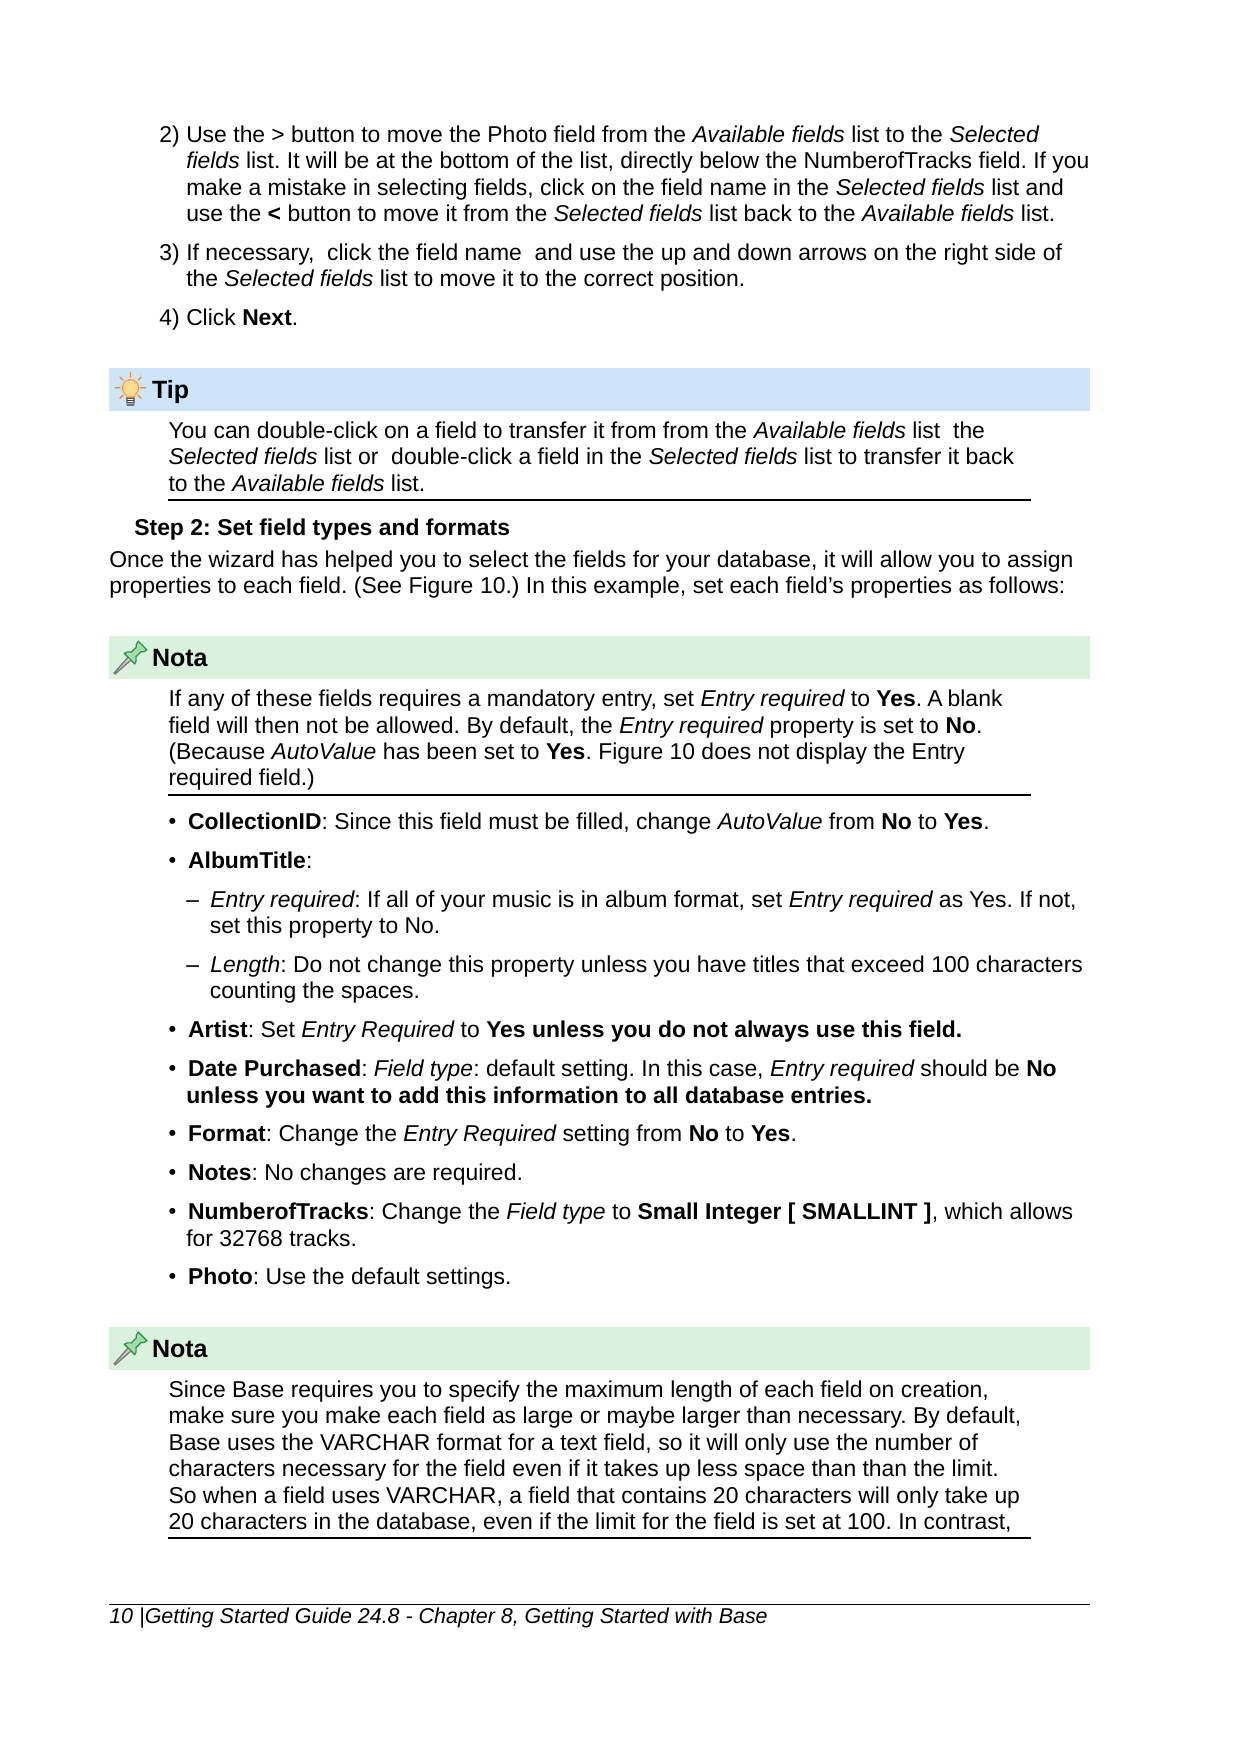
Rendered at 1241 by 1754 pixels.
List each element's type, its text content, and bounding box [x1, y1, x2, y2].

list Length: Do not change this property unless you have titles that exceed 100 characters counting the spaces. [186, 951, 1090, 1004]
text You can double-click on a field to transfer it from from the Available fields list the Selected fields list or double-click a field in the Selected fields list to transfer it back to the Available fields list. [168, 417, 1031, 499]
subtitle Nota [109, 1327, 1090, 1370]
list Artist: Set Entry Required to Yes unless you do not always use this field. [168, 1016, 1090, 1043]
text Since Base requires you to specify the maximum length of each field on creation, make sure you make each field as large or maybe larger than necessary. By default, Base uses the VARCHAR format for a text field, so it will only use the number of characters necessary for the field even if it takes up less space than than the limit. So when a field uses VARCHAR, a field that contains 20 characters will only take up 20 characters in the database, even if the limit for the field is set at 100. In contrast, [168, 1376, 1031, 1537]
list Notes: No changes are required. [168, 1159, 1090, 1186]
text Once the wizard has helped you to select the fields for your database, it will allow you to assign properties to each field. (See Figure 10.) In this example, set each field’s properties as follows: [109, 546, 1090, 599]
subtitle Tip [109, 368, 1090, 411]
list NumberofTracks: Change the Field type to Small Integer [ SMALLINT ], which allows for 32768 tracks. [168, 1198, 1090, 1251]
list CollectionID: Since this field must be filled, change AutoValue from No to Yes. [168, 808, 1090, 834]
text If any of these fields requires a mandatory entry, set Entry required to Yes. A blank field will then not be allowed. By default, the Entry required property is set to No. (Because AutoValue has been set to Yes. Figure 10 does not display the Entry required field.) [168, 685, 1031, 794]
list Click Next. [186, 304, 1090, 331]
subtitle Nota [109, 636, 1090, 679]
list Format: Change the Entry Required setting from No to Yes. [168, 1120, 1090, 1147]
text Step 2: Set field types and formats [134, 513, 1090, 540]
list Date Purchased: Field type: default setting. In this case, Entry required should be No unless you want to add this information to all database entries. [168, 1055, 1090, 1108]
list If necessary, click the field name and use the up and down arrows on the right side of the Selected fields list to move it to the correct position. [186, 239, 1090, 292]
list Entry required: If all of your music is in album format, set Entry required as Yes. If not, set this property to No. [186, 886, 1090, 939]
list Use the > button to move the Photo field from the Available fields list to the Selected fields list. It will be at the bottom of the list, directly below the NumberofTracks field. If you make a mistake in selecting fields, click on the field name in the Selected fields list and use the < button to move it from the Selected fields list back to the Available fields list. [186, 121, 1090, 226]
list Photo: Use the default settings. [168, 1263, 1090, 1290]
list AlbumTitle: [168, 847, 1090, 873]
